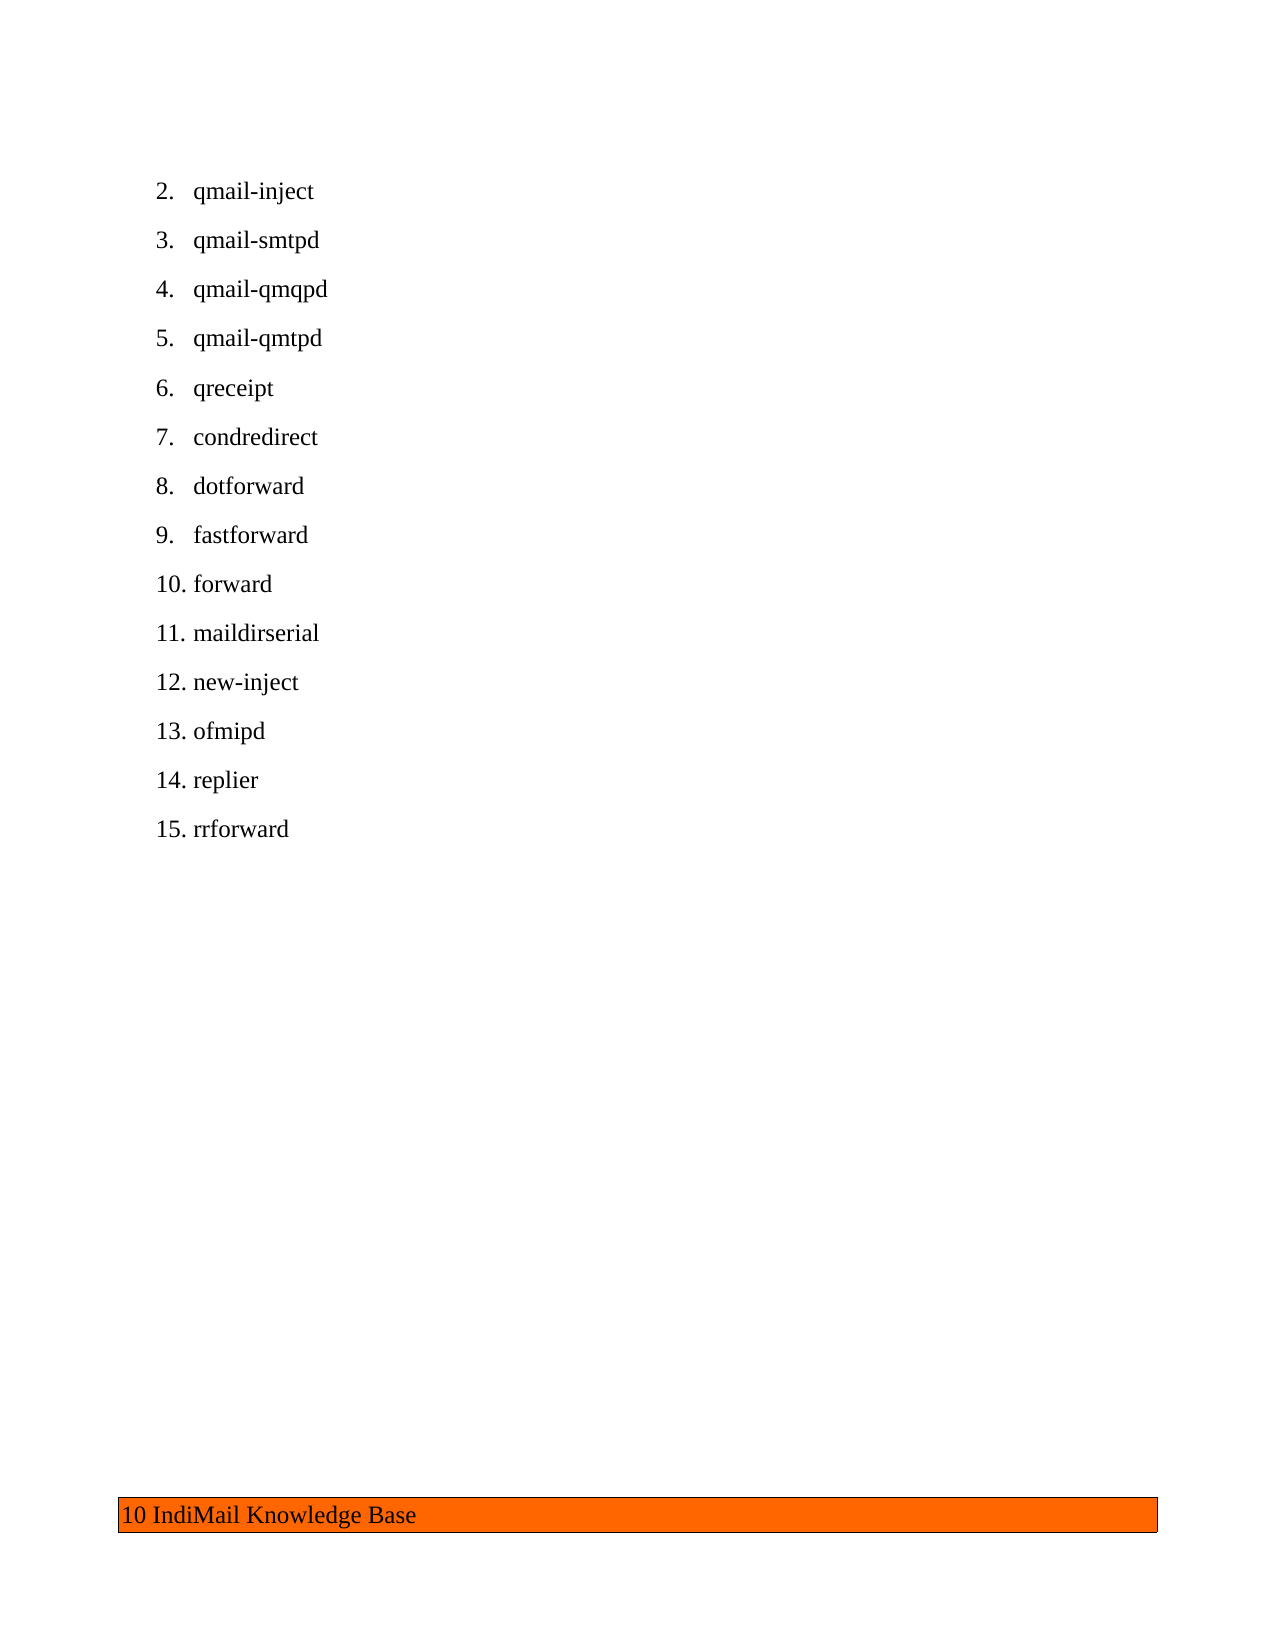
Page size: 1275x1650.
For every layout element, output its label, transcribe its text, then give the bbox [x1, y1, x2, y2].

list qmail-qmqpd [156, 274, 1157, 303]
list fastforward [156, 520, 1157, 548]
list qmail-smtpd [156, 225, 1157, 254]
list rrforward [156, 814, 1157, 843]
list qmail-inject [156, 176, 1157, 205]
list replier [156, 765, 1157, 794]
list qmail-qmtpd [156, 323, 1157, 352]
list qreceipt [156, 373, 1157, 401]
list new-inject [156, 667, 1157, 696]
list condredirect [156, 422, 1157, 450]
list maildirserial [156, 618, 1157, 647]
list ofmipd [156, 716, 1157, 745]
list dotforward [156, 471, 1157, 499]
list forward [156, 569, 1157, 598]
